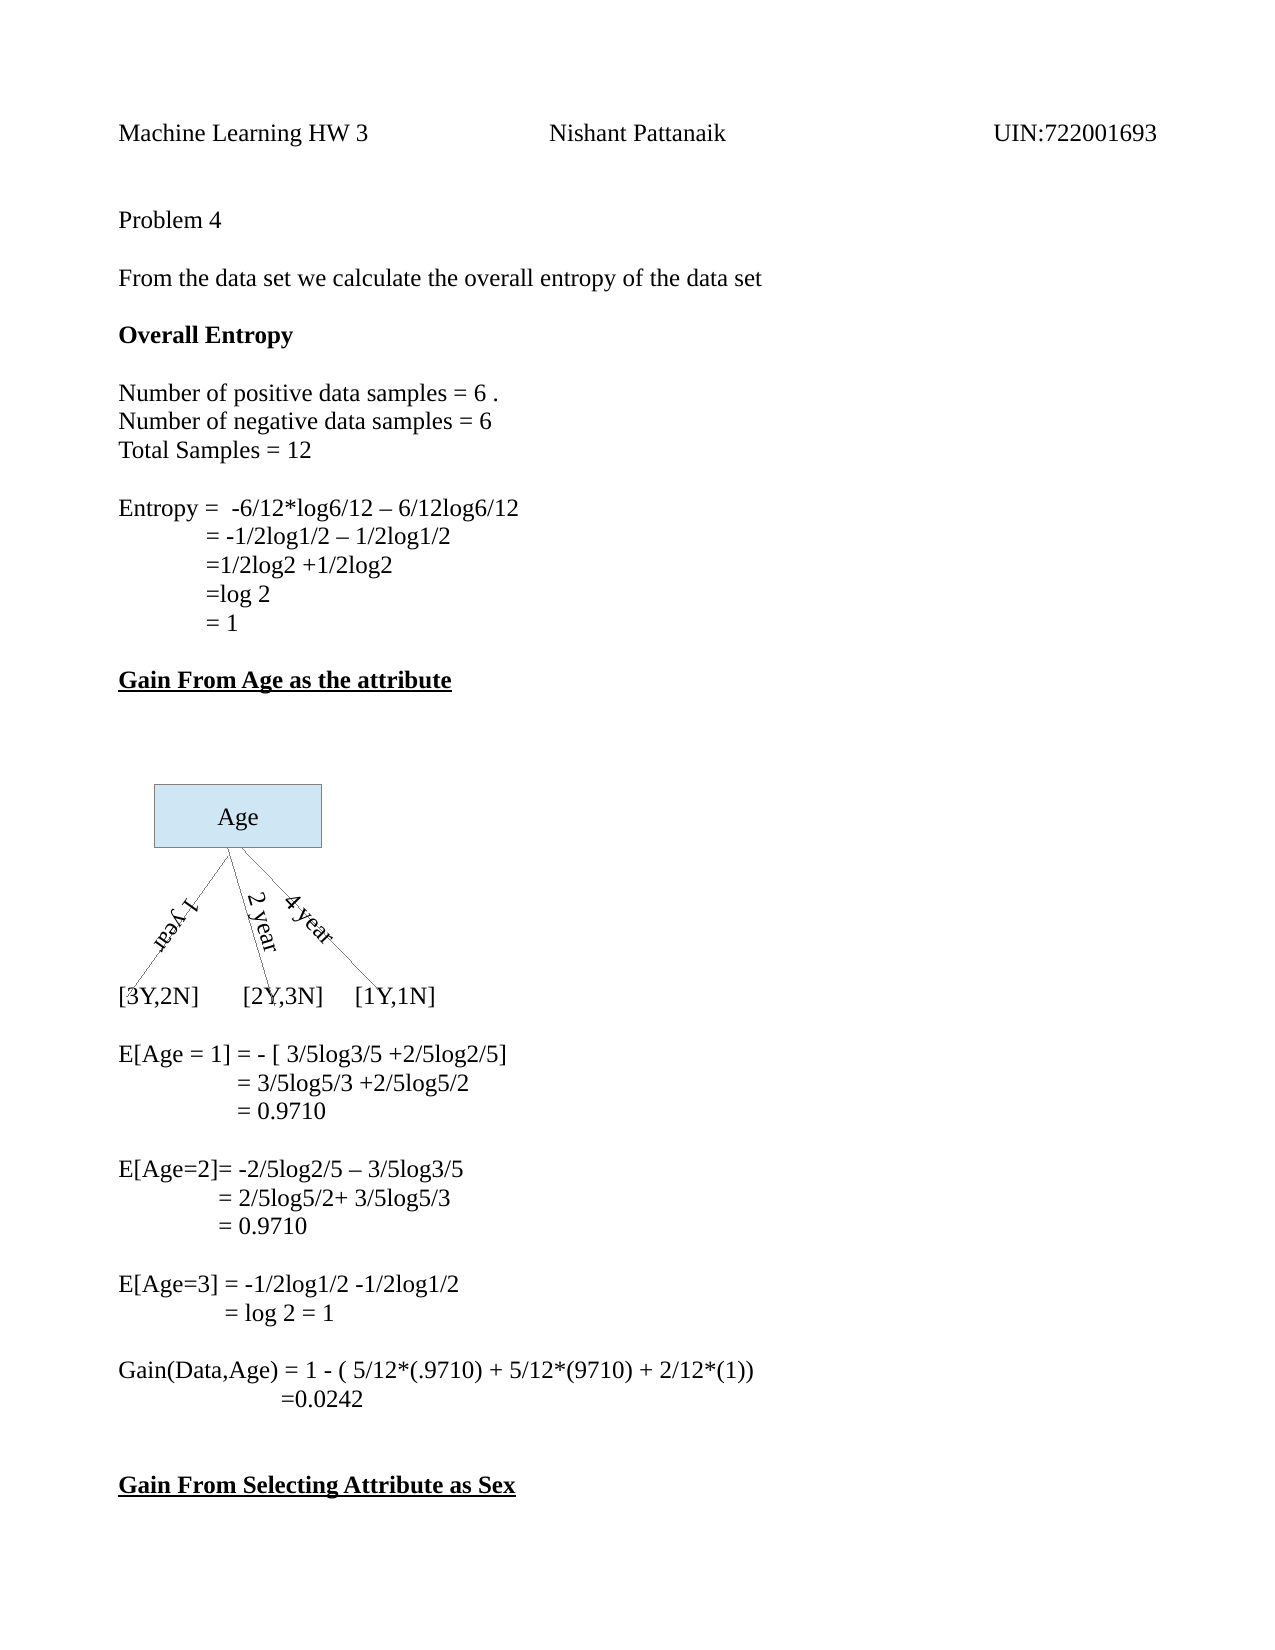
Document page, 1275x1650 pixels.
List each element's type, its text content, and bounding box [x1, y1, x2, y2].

text E[Age=3] = -1/2log1/2 -1/2log1/2 [118, 1269, 1157, 1298]
text =log 2 [118, 579, 1157, 608]
text Overall Entropy [118, 320, 1157, 349]
text Gain(Data,Age) = 1 - ( 5/12*(.9710) + 5/12*(9710) + 2/12*(1)) [118, 1355, 1157, 1384]
text = 0.9710 [118, 1096, 1157, 1125]
text [3Y,2N] [2Y,3N] [1Y,1N] [118, 981, 1157, 1010]
text = -1/2log1/2 – 1/2log1/2 [118, 521, 1157, 550]
text = 0.9710 [118, 1211, 1157, 1240]
text Number of positive data samples = 6 . [118, 378, 1157, 406]
text = 1 [118, 608, 1157, 636]
text E[Age=2]= -2/5log2/5 – 3/5log3/5 [118, 1154, 1157, 1183]
text Entropy = -6/12*log6/12 – 6/12log6/12 [118, 493, 1157, 521]
text =0.0242 [118, 1384, 1157, 1413]
text =1/2log2 +1/2log2 [118, 550, 1157, 579]
text From the data set we calculate the overall entropy of the data set [118, 263, 1157, 291]
text Gain From Selecting Attribute as Sex [118, 1470, 1157, 1499]
text Gain From Age as the attribute [118, 665, 1157, 694]
text Number of negative data samples = 6 [118, 406, 1157, 435]
text Problem 4 [118, 205, 1157, 234]
text = 3/5log5/3 +2/5log5/2 [118, 1068, 1157, 1096]
text = 2/5log5/2+ 3/5log5/3 [118, 1183, 1157, 1211]
text E[Age = 1] = - [ 3/5log3/5 +2/5log2/5] [118, 1039, 1157, 1068]
text = log 2 = 1 [118, 1298, 1157, 1326]
text Total Samples = 12 [118, 435, 1157, 464]
